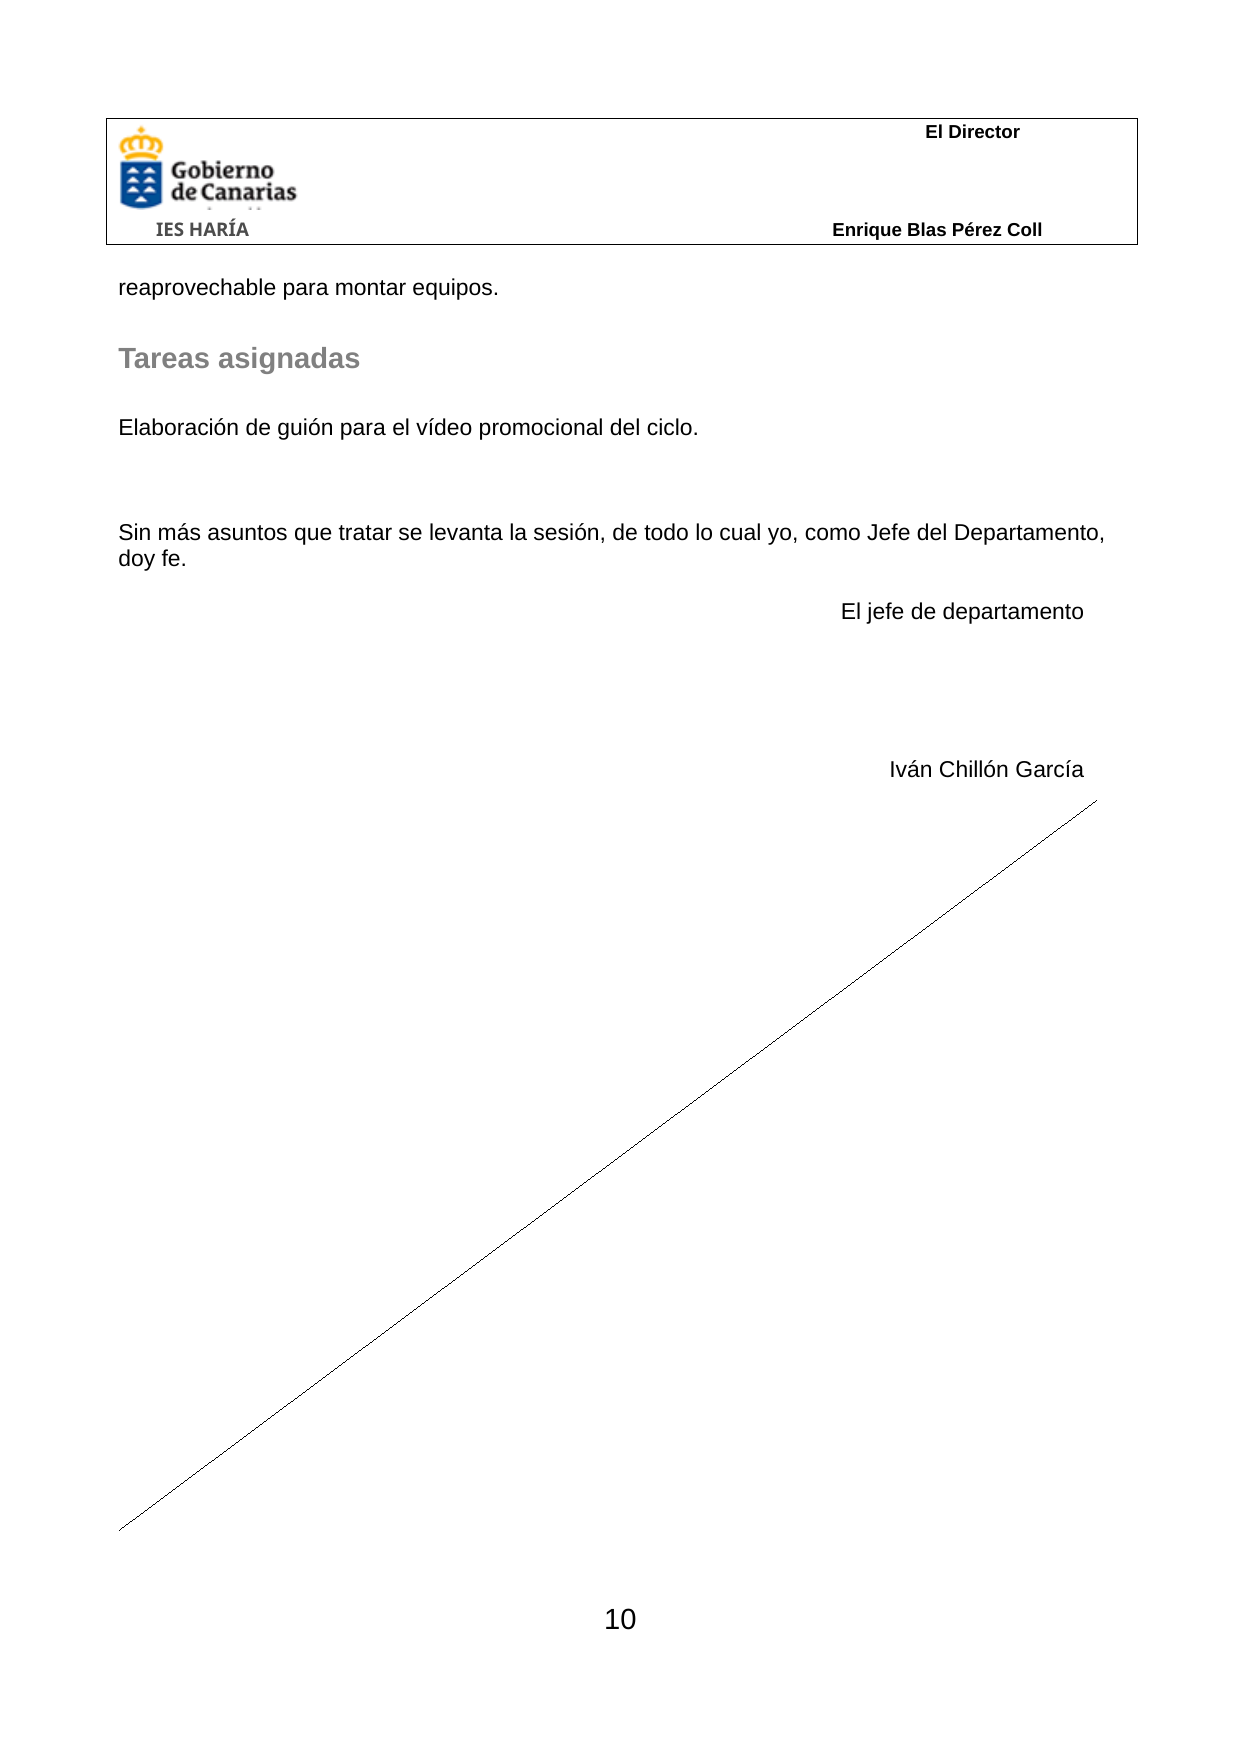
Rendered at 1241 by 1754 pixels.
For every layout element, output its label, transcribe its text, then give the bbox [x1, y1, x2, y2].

subtitle Tareas asignadas [118, 341, 1122, 375]
text El jefe de departamento [118, 598, 1122, 624]
text Sin más asuntos que tratar se levanta la sesión, de todo lo cual yo, como Jefe del Departamento, doy fe. [118, 519, 1122, 572]
text Elaboración de guión para el vídeo promocional del ciclo. [118, 414, 1122, 440]
text reaprovechable para montar equipos. [118, 274, 1122, 300]
picture [115, 123, 300, 210]
text Iván Chillón García [118, 756, 1122, 783]
